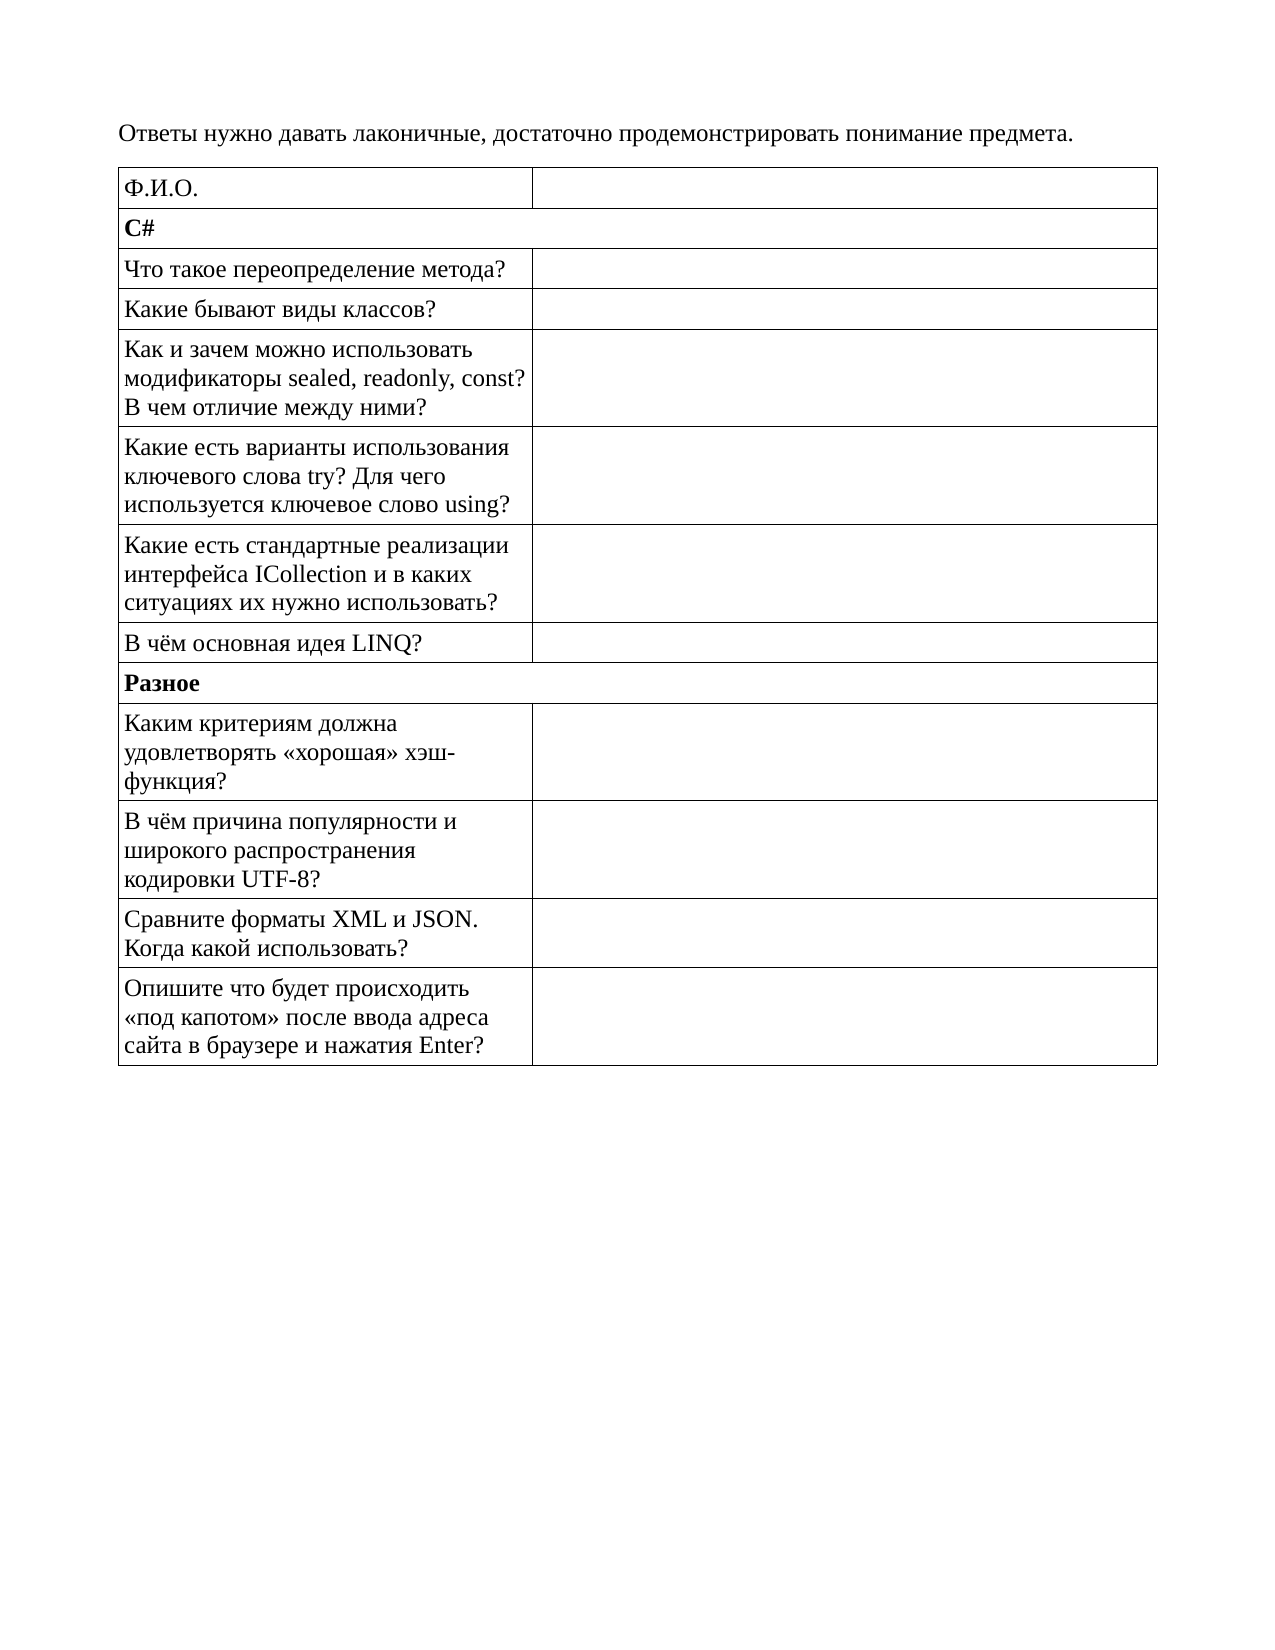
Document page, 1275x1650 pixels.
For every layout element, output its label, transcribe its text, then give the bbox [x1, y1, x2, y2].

table_header Ф.И.О. [119, 168, 532, 207]
text Ответы нужно давать лаконичные, достаточно продемонстрировать понимание предмета. [118, 118, 1157, 147]
table_cell Какие есть варианты использования ключевого слова try? Для чего используется ключевое слово using? [119, 427, 532, 524]
table_cell [533, 899, 1157, 967]
table_cell В чём основная идея LINQ? [119, 623, 532, 662]
table_cell Какие бывают виды классов? [119, 289, 532, 328]
table_cell [533, 249, 1157, 288]
table_cell Какие есть стандартные реализации интерфейса ICollection и в каких ситуациях их нужно использовать? [119, 525, 532, 622]
table_cell [533, 427, 1157, 524]
table_cell [533, 289, 1157, 328]
table_header [533, 168, 1157, 207]
table_cell В чём причина популярности и широкого распространения кодировки UTF-8? [119, 801, 532, 898]
table_cell Что такое переопределение метода? [119, 249, 532, 288]
table_cell [533, 704, 1157, 800]
table_cell Каким критериям должна удовлетворять «хорошая» хэш-функция? [119, 704, 532, 800]
table_cell [533, 330, 1157, 426]
table_cell Разное [119, 663, 1157, 702]
table_cell [533, 525, 1157, 622]
table_cell [533, 623, 1157, 662]
table_cell Опишите что будет происходить «под капотом» после ввода адреса сайта в браузере и нажатия Enter? [119, 968, 532, 1065]
table_cell Как и зачем можно использовать модификаторы sealed, readonly, const? В чем отличие между ними? [119, 330, 532, 426]
table_cell Сравните форматы XML и JSON. Когда какой использовать? [119, 899, 532, 967]
table_cell C# [119, 209, 1157, 248]
table_cell [533, 968, 1157, 1065]
table_cell [533, 801, 1157, 898]
